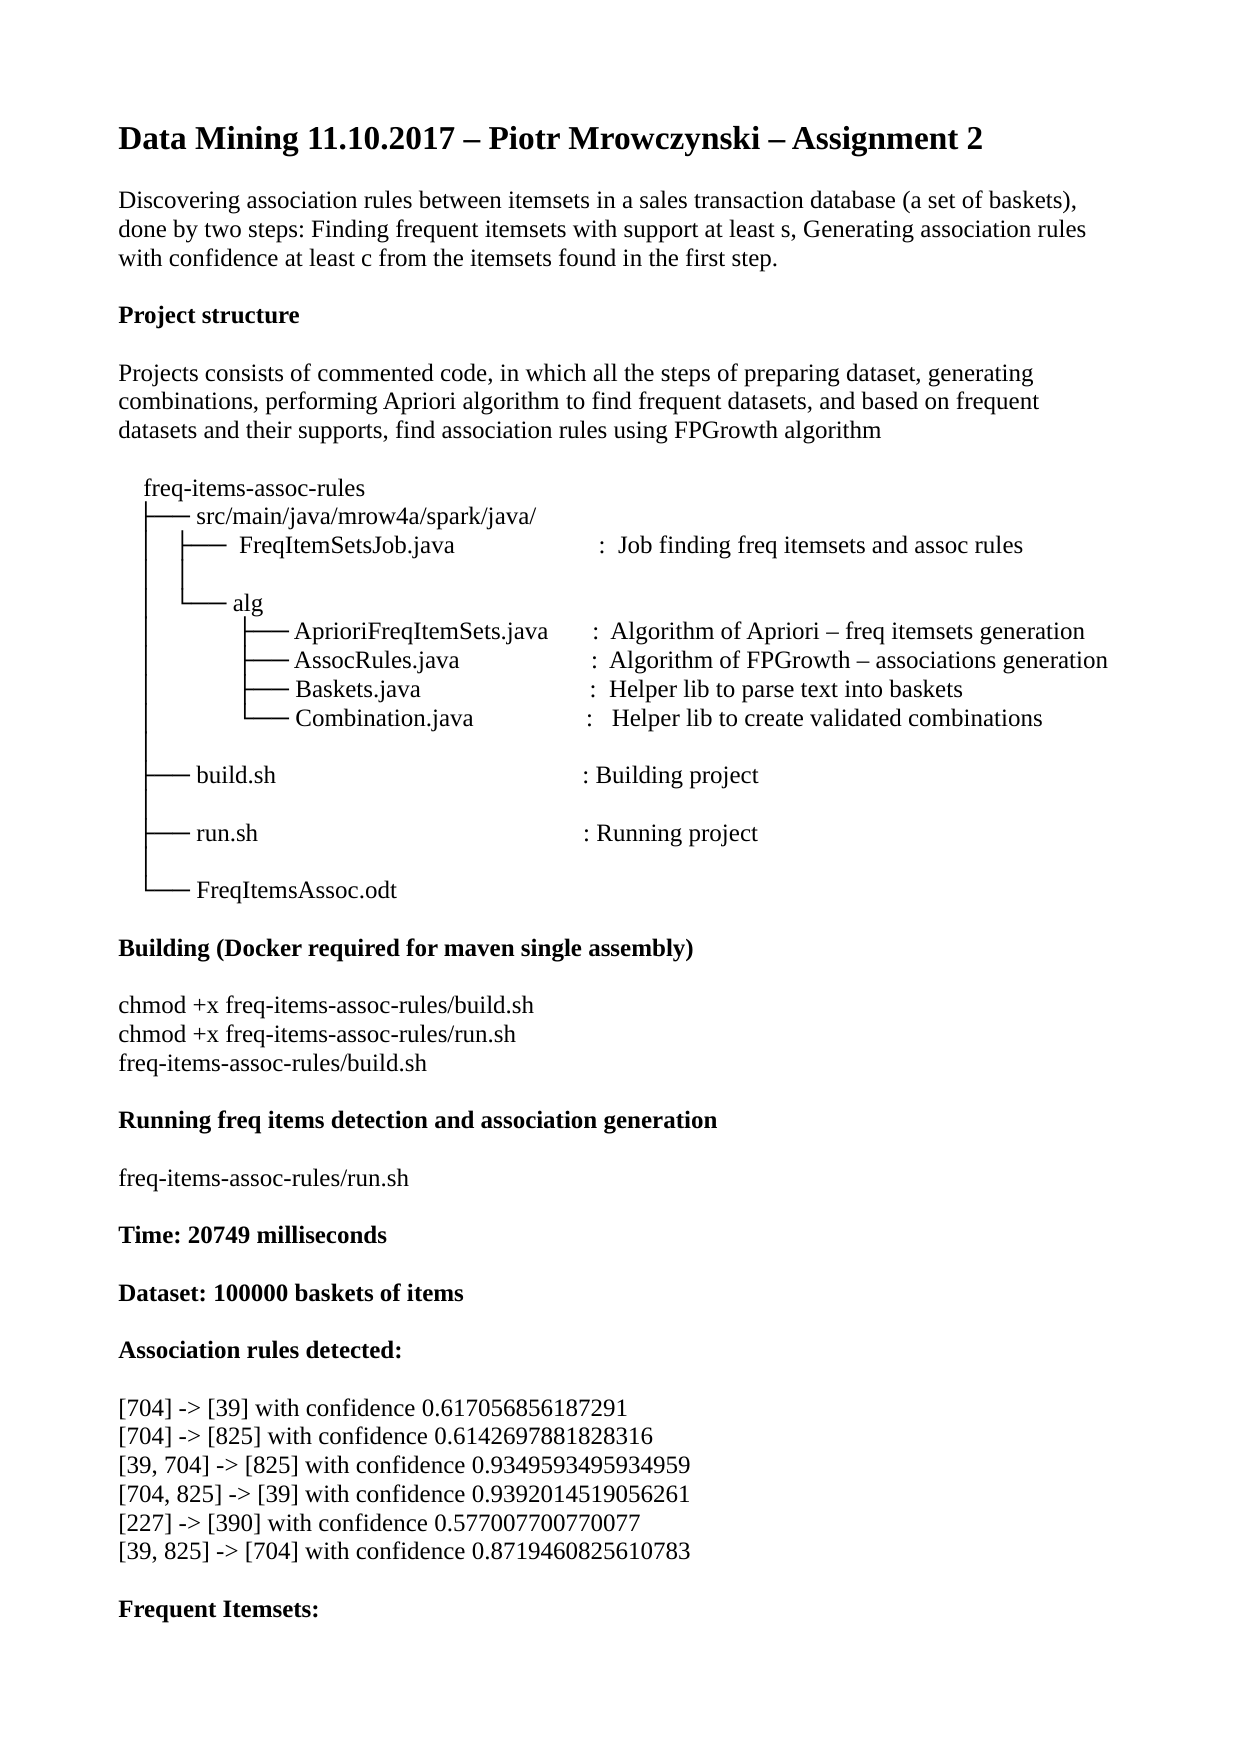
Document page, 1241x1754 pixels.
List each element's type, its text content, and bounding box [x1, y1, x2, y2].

text [39, 825] -> [704] with confidence 0.8719460825610783 [118, 1536, 1122, 1565]
text │ [118, 789, 145, 818]
text Time: 20749 milliseconds [118, 1220, 1122, 1249]
text Dataset: 100000 baskets of items [118, 1278, 1122, 1306]
text freq-items-assoc-rules/build.sh [118, 1048, 1122, 1076]
text Running freq items detection and association generation [118, 1105, 1122, 1134]
text [704] -> [39] with confidence 0.617056856187291 [118, 1393, 1122, 1421]
text ├── src/main/java/mrow4a/spark/java/ [118, 501, 145, 530]
text freq-items-assoc-rules [118, 473, 1122, 501]
text Data Mining 11.10.2017 – Piotr Mrowczynski – Assignment 2 [118, 118, 1122, 156]
text [39, 704] -> [825] with confidence 0.9349593495934959 [118, 1450, 1122, 1479]
text │ │ [183, 559, 1122, 588]
text Projects consists of commented code, in which all the steps of preparing dataset, generating combinations, performing Apriori algorithm to find frequent datasets, and based on frequent datasets and their supports, find association rules using FPGrowth algorithm [118, 358, 1122, 444]
text Project structure [118, 300, 1122, 329]
text Association rules detected: [118, 1335, 1122, 1364]
text freq-items-assoc-rules/run.sh [118, 1163, 1122, 1191]
text │ [147, 846, 1122, 875]
text ├── run.sh : Running project [118, 818, 145, 846]
text │ ├── AssocRules.java : Algorithm of FPGrowth – associations generation [246, 645, 1122, 674]
text Discovering association rules between itemsets in a sales transaction database (a set of baskets), done by two steps: Finding frequent itemsets with support at least s, Generating association rules with confidence at least c from the itemsets found in the first step. [118, 185, 1122, 271]
text │ │ [147, 559, 181, 588]
text │ └── Combination.java : Helper lib to create validated combinations [147, 703, 1122, 731]
text │ ├── AprioriFreqItemSets.java : Algorithm of Apriori – freq itemsets generation [147, 616, 244, 645]
text │ ├── Baskets.java : Helper lib to parse text into baskets [246, 674, 1122, 703]
text chmod +x freq-items-assoc-rules/run.sh [118, 1019, 1122, 1048]
text └── FreqItemsAssoc.odt [118, 875, 1122, 904]
text │ ├── AssocRules.java : Algorithm of FPGrowth – associations generation [147, 645, 244, 674]
text ├── src/main/java/mrow4a/spark/java/ [147, 501, 1122, 530]
text ├── build.sh : Building project [147, 760, 1122, 789]
text │ [118, 731, 145, 760]
text [704] -> [825] with confidence 0.6142697881828316 [118, 1421, 1122, 1450]
text │ ├── Baskets.java : Helper lib to parse text into baskets [147, 674, 244, 703]
text ├── build.sh : Building project [118, 760, 145, 789]
text │ │ [118, 559, 145, 588]
text │ └── alg [147, 588, 1122, 616]
text Frequent Itemsets: [118, 1594, 1122, 1623]
text ├── run.sh : Running project [147, 818, 1122, 846]
text │ ├── AprioriFreqItemSets.java : Algorithm of Apriori – freq itemsets generation [246, 616, 1122, 645]
text │ ├── FreqItemSetsJob.java : Job finding freq itemsets and assoc rules [183, 530, 1122, 559]
text chmod +x freq-items-assoc-rules/build.sh [118, 990, 1122, 1019]
text │ [118, 846, 145, 875]
text │ [147, 789, 1122, 818]
text │ └── alg [118, 588, 145, 616]
text [704, 825] -> [39] with confidence 0.9392014519056261 [118, 1479, 1122, 1508]
text [227] -> [390] with confidence 0.577007700770077 [118, 1508, 1122, 1536]
text Building (Docker required for maven single assembly) [118, 933, 1122, 961]
text │ [147, 731, 1122, 760]
